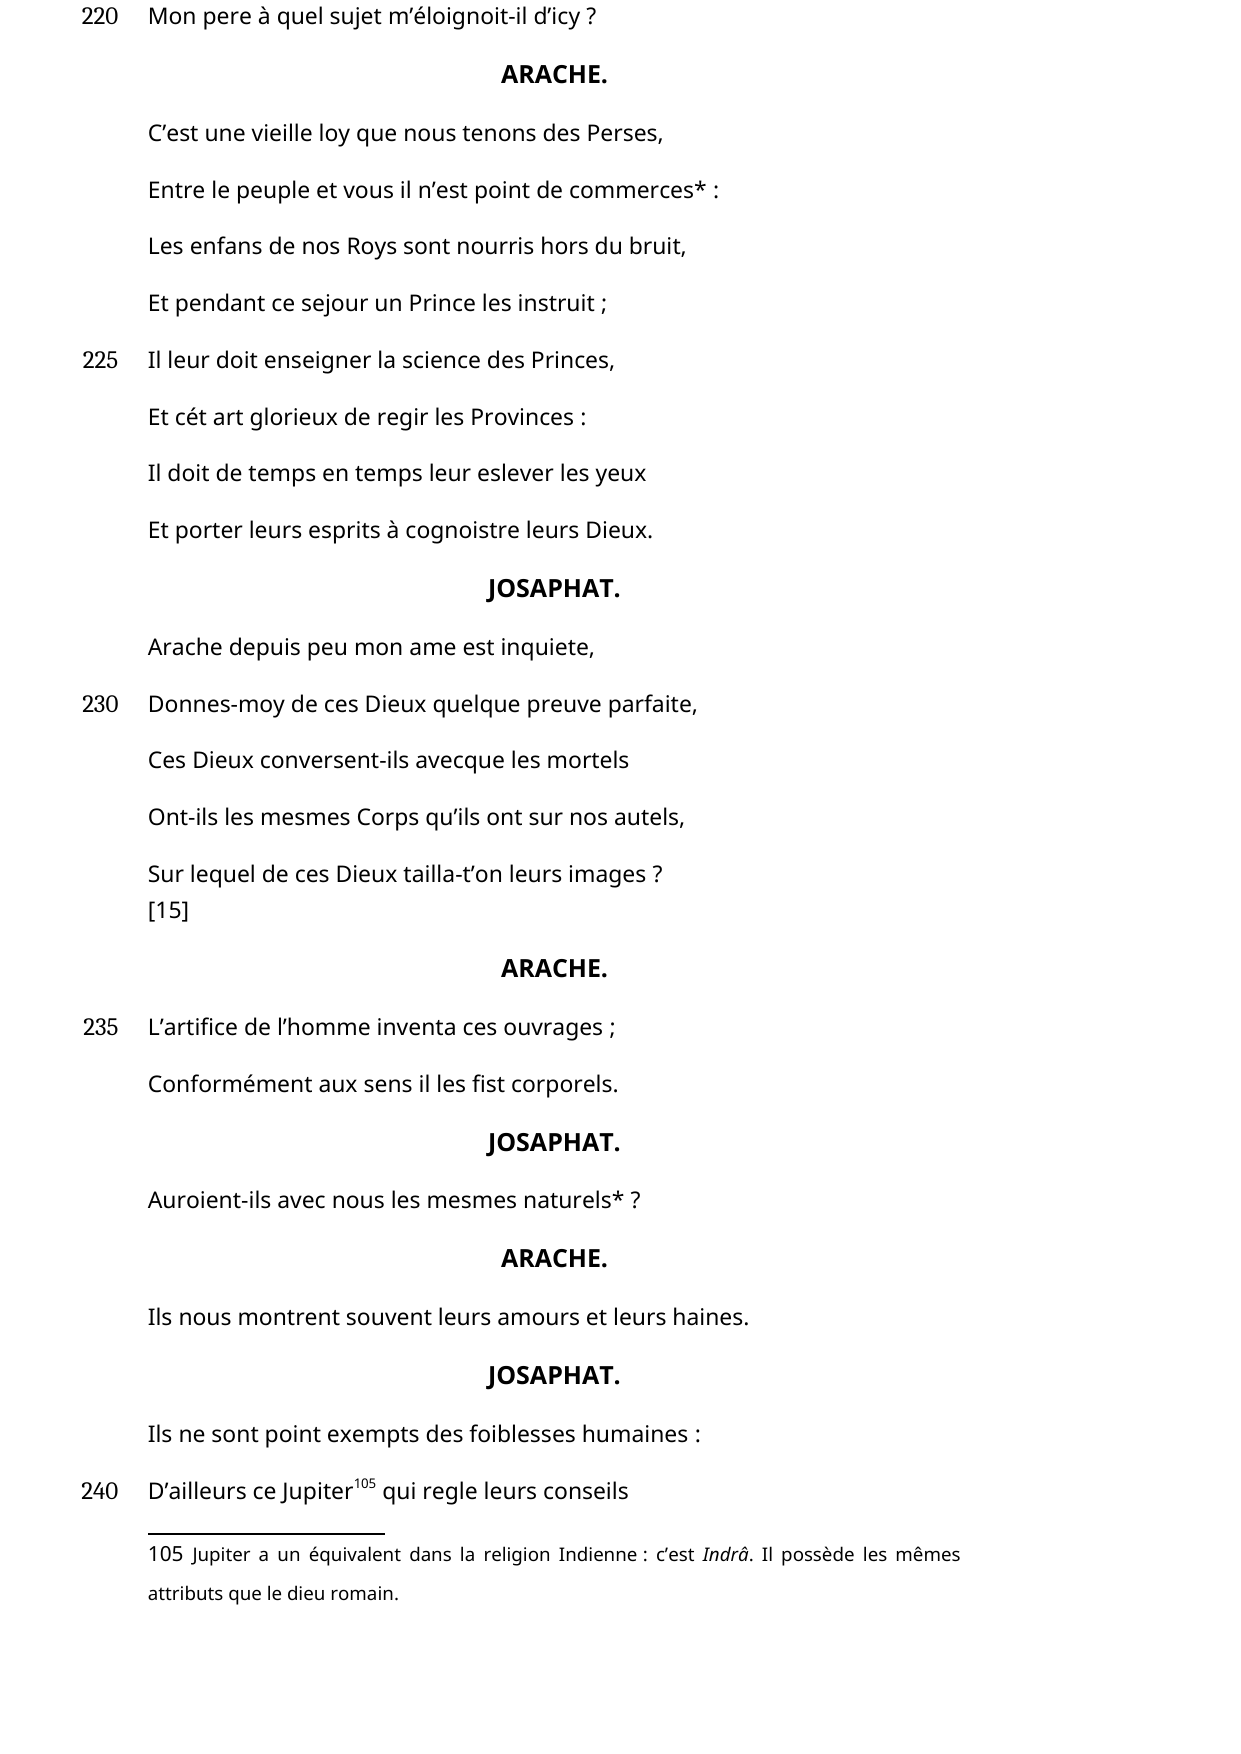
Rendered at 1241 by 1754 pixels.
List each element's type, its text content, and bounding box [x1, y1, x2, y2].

text ARACHE. [148, 951, 961, 985]
text Il leur doit enseigner la science des Princes, [148, 344, 961, 375]
text Ces Dieux conversent-ils avecque les mortels [148, 744, 961, 776]
text JOSAPHAT. [148, 1124, 961, 1158]
text Conformément aux sens il les fist corporels. [148, 1067, 961, 1099]
text Et cét art glorieux de regir les Provinces : [148, 401, 961, 432]
text Auroient-ils avec nous les mesmes naturels* ? [148, 1184, 961, 1216]
text Mon pere à quel sujet m’éloignoit-il d’icy ? [148, 0, 961, 31]
text Les enfans de nos Roys sont nourris hors du bruit, [148, 230, 961, 262]
text Il doit de temps en temps leur eslever les yeux [148, 457, 961, 489]
text L’artifice de l’homme inventa ces ouvrages ; [148, 1011, 961, 1042]
text JOSAPHAT. [148, 1358, 961, 1392]
text Et porter leurs esprits à cognoistre leurs Dieux. [148, 514, 961, 545]
text Ils ne sont point exempts des foiblesses humaines : [148, 1418, 961, 1449]
text JOSAPHAT. [148, 571, 961, 605]
text Ils nous montrent souvent leurs amours et leurs haines. [148, 1301, 961, 1332]
text D’ailleurs ce Jupiter qui regle leurs conseils [148, 1474, 961, 1506]
text C’est une vieille loy que nous tenons des Perses, [148, 117, 961, 148]
text Sur lequel de ces Dieux tailla-t’on leurs images ? [15] [148, 858, 961, 925]
text Ont-ils les mesmes Corps qu’ils ont sur nos autels, [148, 801, 961, 832]
text Donnes-moy de ces Dieux quelque preuve parfaite, [148, 688, 961, 719]
text ARACHE. [148, 57, 961, 91]
text Arache depuis peu mon ame est inquiete, [148, 631, 961, 662]
text ARACHE. [148, 1241, 961, 1275]
text Jupiter a un équivalent dans la religion Indienne : c’est Indrâ. Il possède les mêmes attributs que le dieu romain. [148, 1539, 961, 1606]
text Entre le peuple et vous il n’est point de commerces* : [148, 173, 961, 205]
text Et pendant ce sejour un Prince les instruit ; [148, 287, 961, 318]
